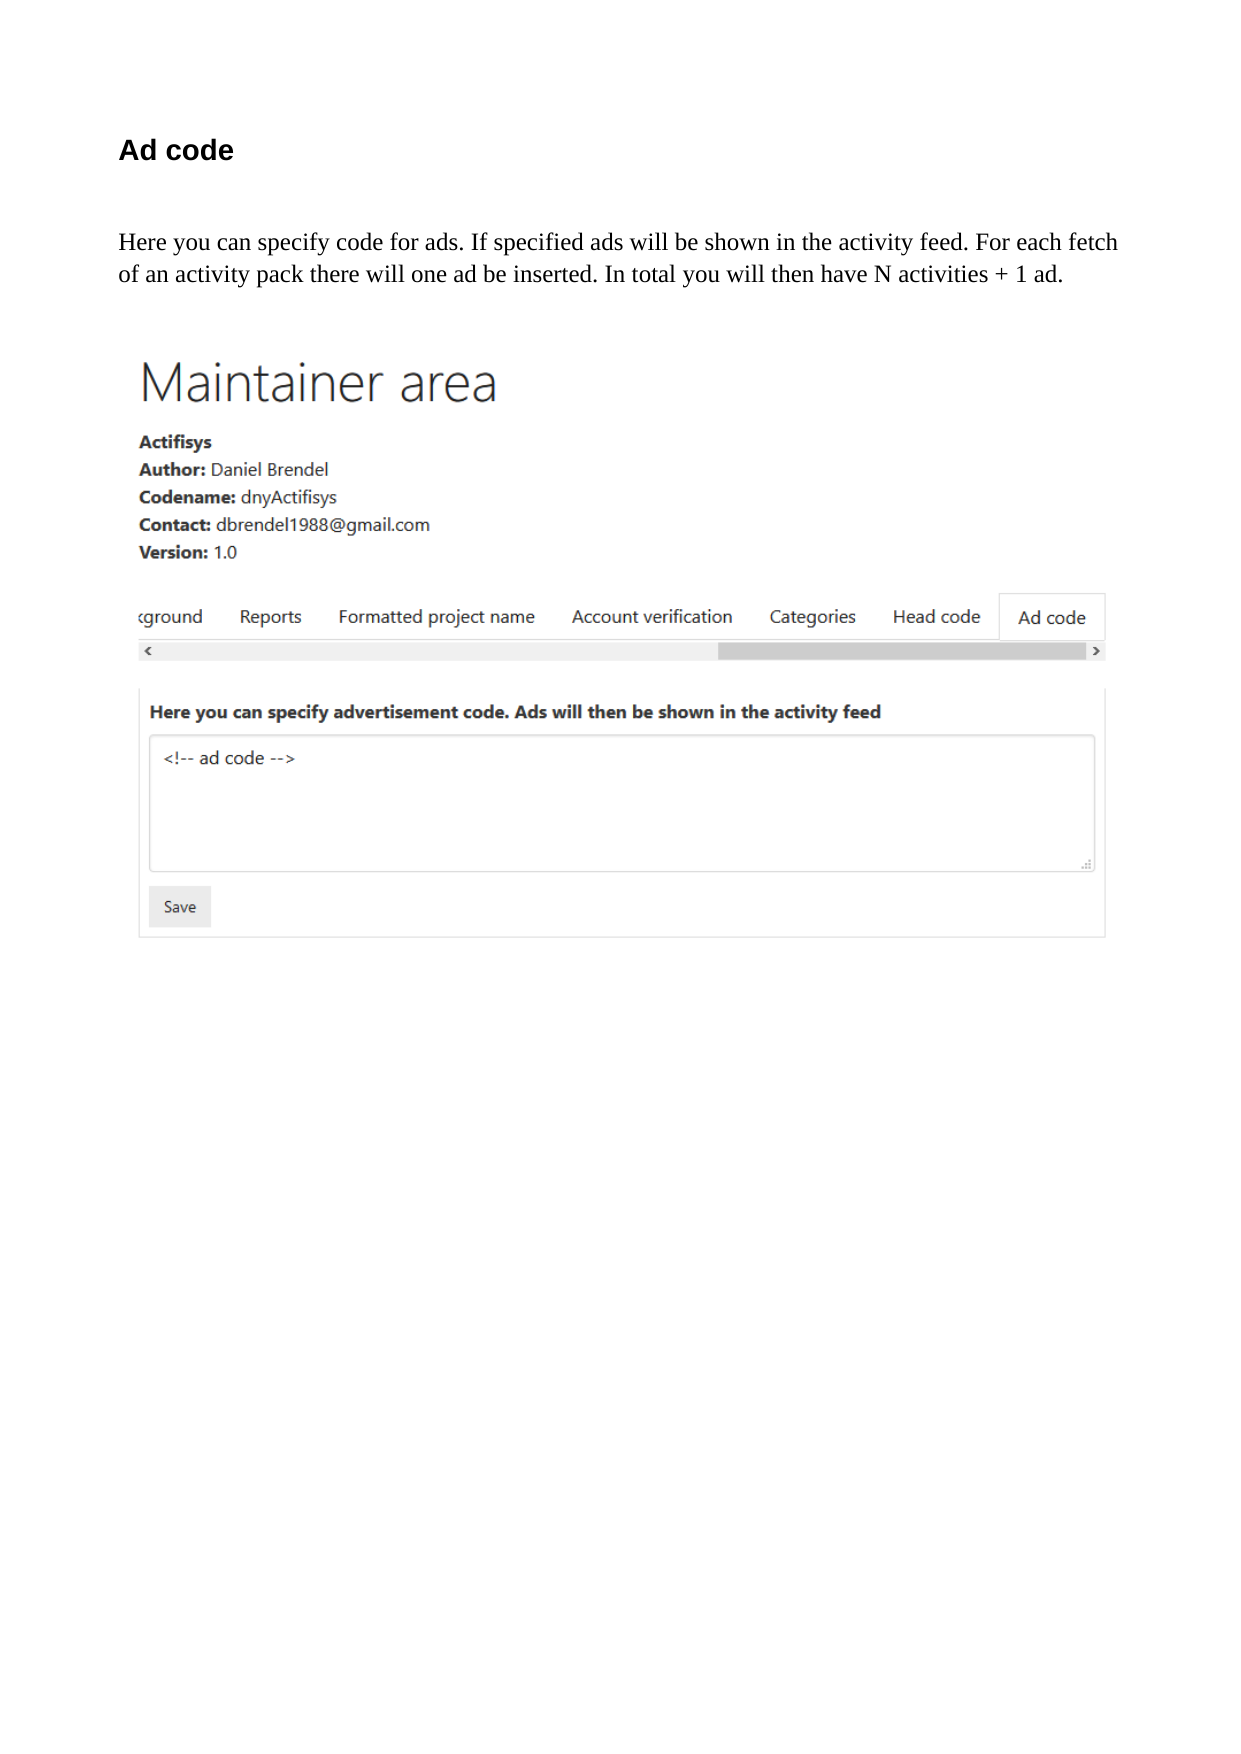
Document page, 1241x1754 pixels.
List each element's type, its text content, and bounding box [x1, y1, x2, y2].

subtitle Ad code [118, 133, 1122, 166]
text Here you can specify code for ads. If specified ads will be shown in the activity feed. For each fetch of an activity pack there will one ad be inserted. In total you will then have N activities + 1 ad. [118, 227, 1122, 288]
picture [118, 307, 1123, 955]
